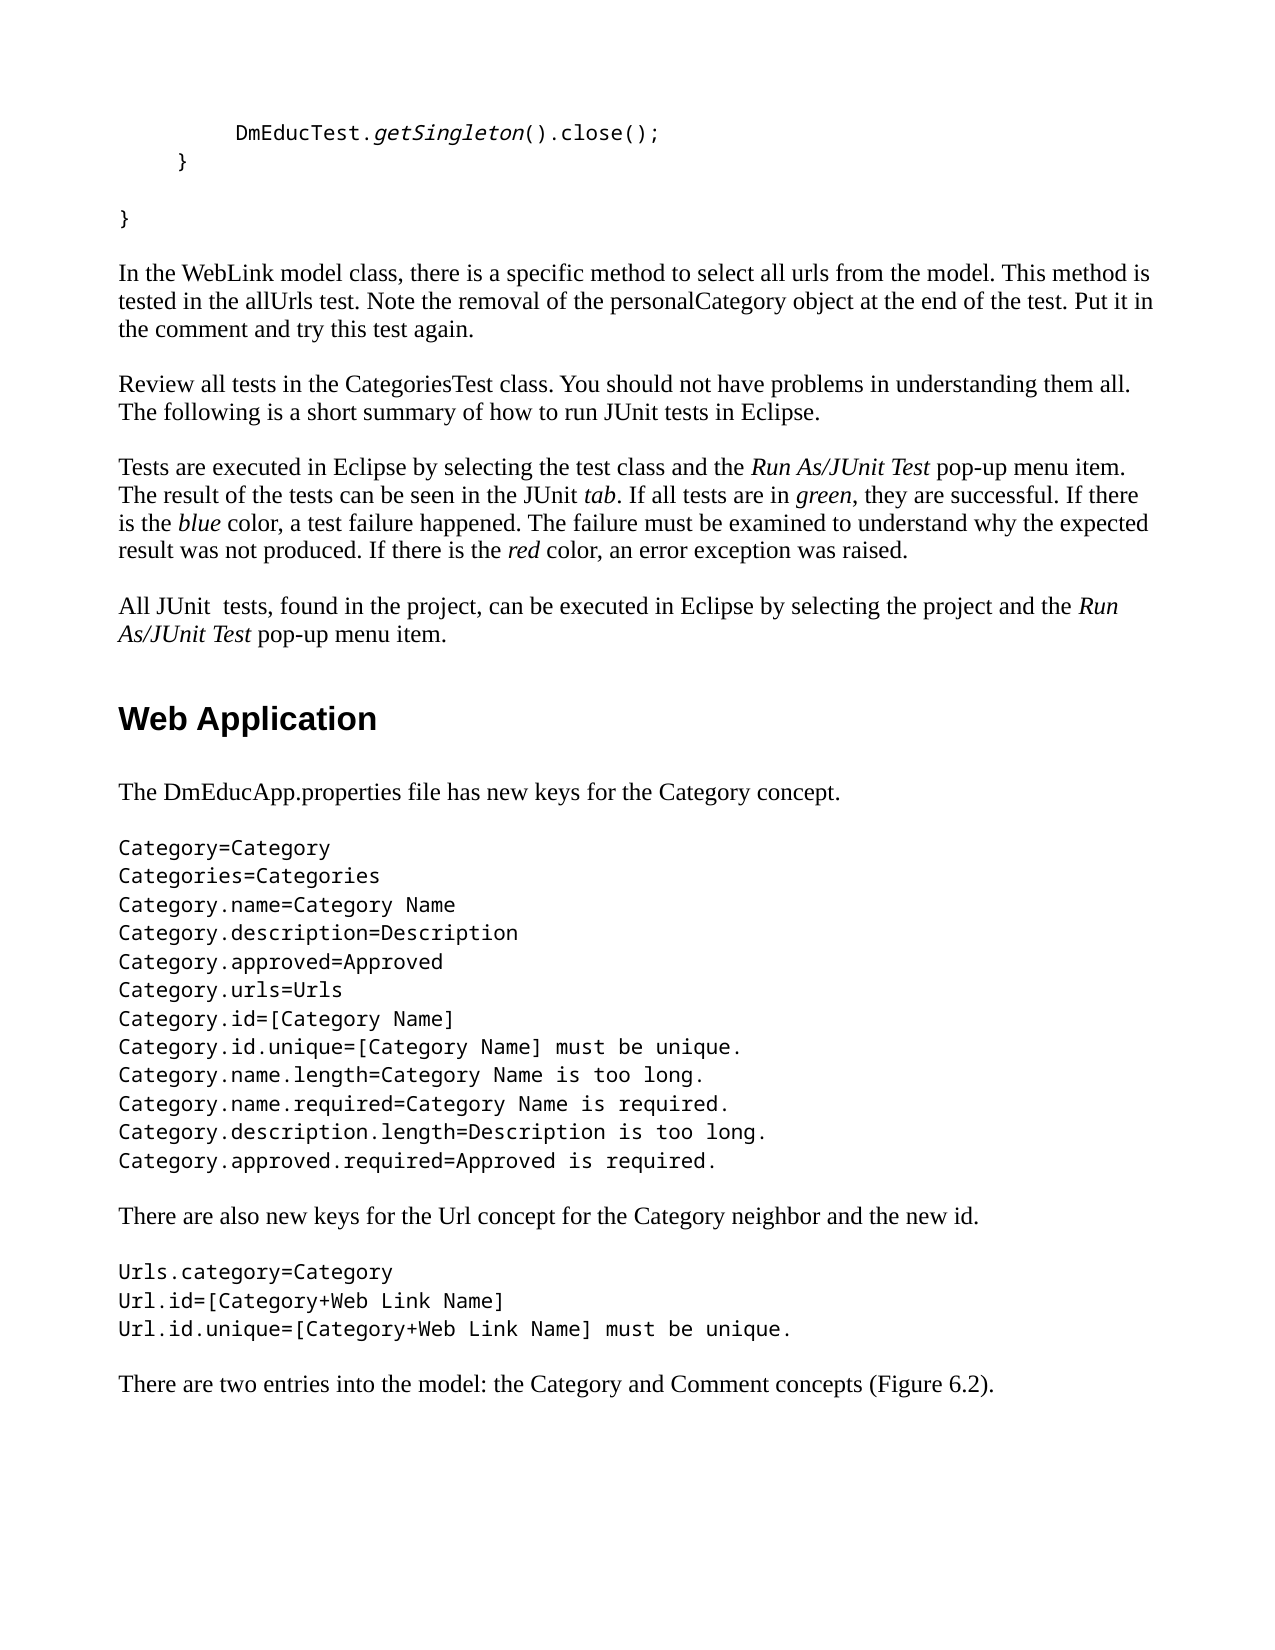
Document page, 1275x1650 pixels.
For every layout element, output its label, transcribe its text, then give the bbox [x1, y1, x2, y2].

text There are also new keys for the Url concept for the Category neighbor and the new id. [118, 1202, 1157, 1230]
text Url.id.unique=[Category+Web Link Name] must be unique. [118, 1314, 1157, 1343]
subtitle Web Application [118, 700, 1157, 737]
text Review all tests in the CategoriesTest class. You should not have problems in understanding them all. The following is a short summary of how to run JUnit tests in Eclipse. [118, 370, 1157, 426]
text Category.urls=Urls [118, 975, 1157, 1004]
text Category.approved.required=Approved is required. [118, 1146, 1157, 1174]
text Url.id=[Category+Web Link Name] [118, 1286, 1157, 1314]
text In the WebLink model class, there is a specific method to select all urls from the model. This method is tested in the allUrls test. Note the removal of the personalCategory object at the end of the test. Put it in the comment and try this test again. [118, 259, 1157, 343]
text Category.description.length=Description is too long. [118, 1117, 1157, 1146]
text Category.id.unique=[Category Name] must be unique. [118, 1032, 1157, 1061]
text Category=Category [118, 833, 1157, 862]
text Categories=Categories [118, 862, 1157, 890]
text Category.description=Description [118, 918, 1157, 947]
text Category.name.required=Category Name is required. [118, 1089, 1157, 1117]
text There are two entries into the model: the Category and Comment concepts (Figure 6.2). [118, 1371, 1157, 1398]
text All JUnit tests, found in the project, can be executed in Eclipse by selecting the project and the Run As/JUnit Test pop-up menu item. [118, 592, 1157, 647]
text Category.name.length=Category Name is too long. [118, 1061, 1157, 1089]
text DmEducTest.getSingleton().close(); [118, 118, 1157, 147]
text The DmEducApp.properties file has new keys for the Category concept. [118, 778, 1157, 805]
text Category.name=Category Name [118, 890, 1157, 918]
text Urls.category=Category [118, 1257, 1157, 1286]
text Category.approved=Approved [118, 947, 1157, 975]
text Tests are executed in Eclipse by selecting the test class and the Run As/JUnit Test pop-up menu item. The result of the tests can be seen in the JUnit tab. If all tests are in green, they are successful. If there is the blue color, a test failure happened. The failure must be examined to understand why the expected result was not produced. If there is the red color, an error exception was raised. [118, 453, 1157, 564]
text Category.id=[Category Name] [118, 1004, 1157, 1032]
text } [118, 147, 1157, 175]
text } [118, 203, 1157, 232]
